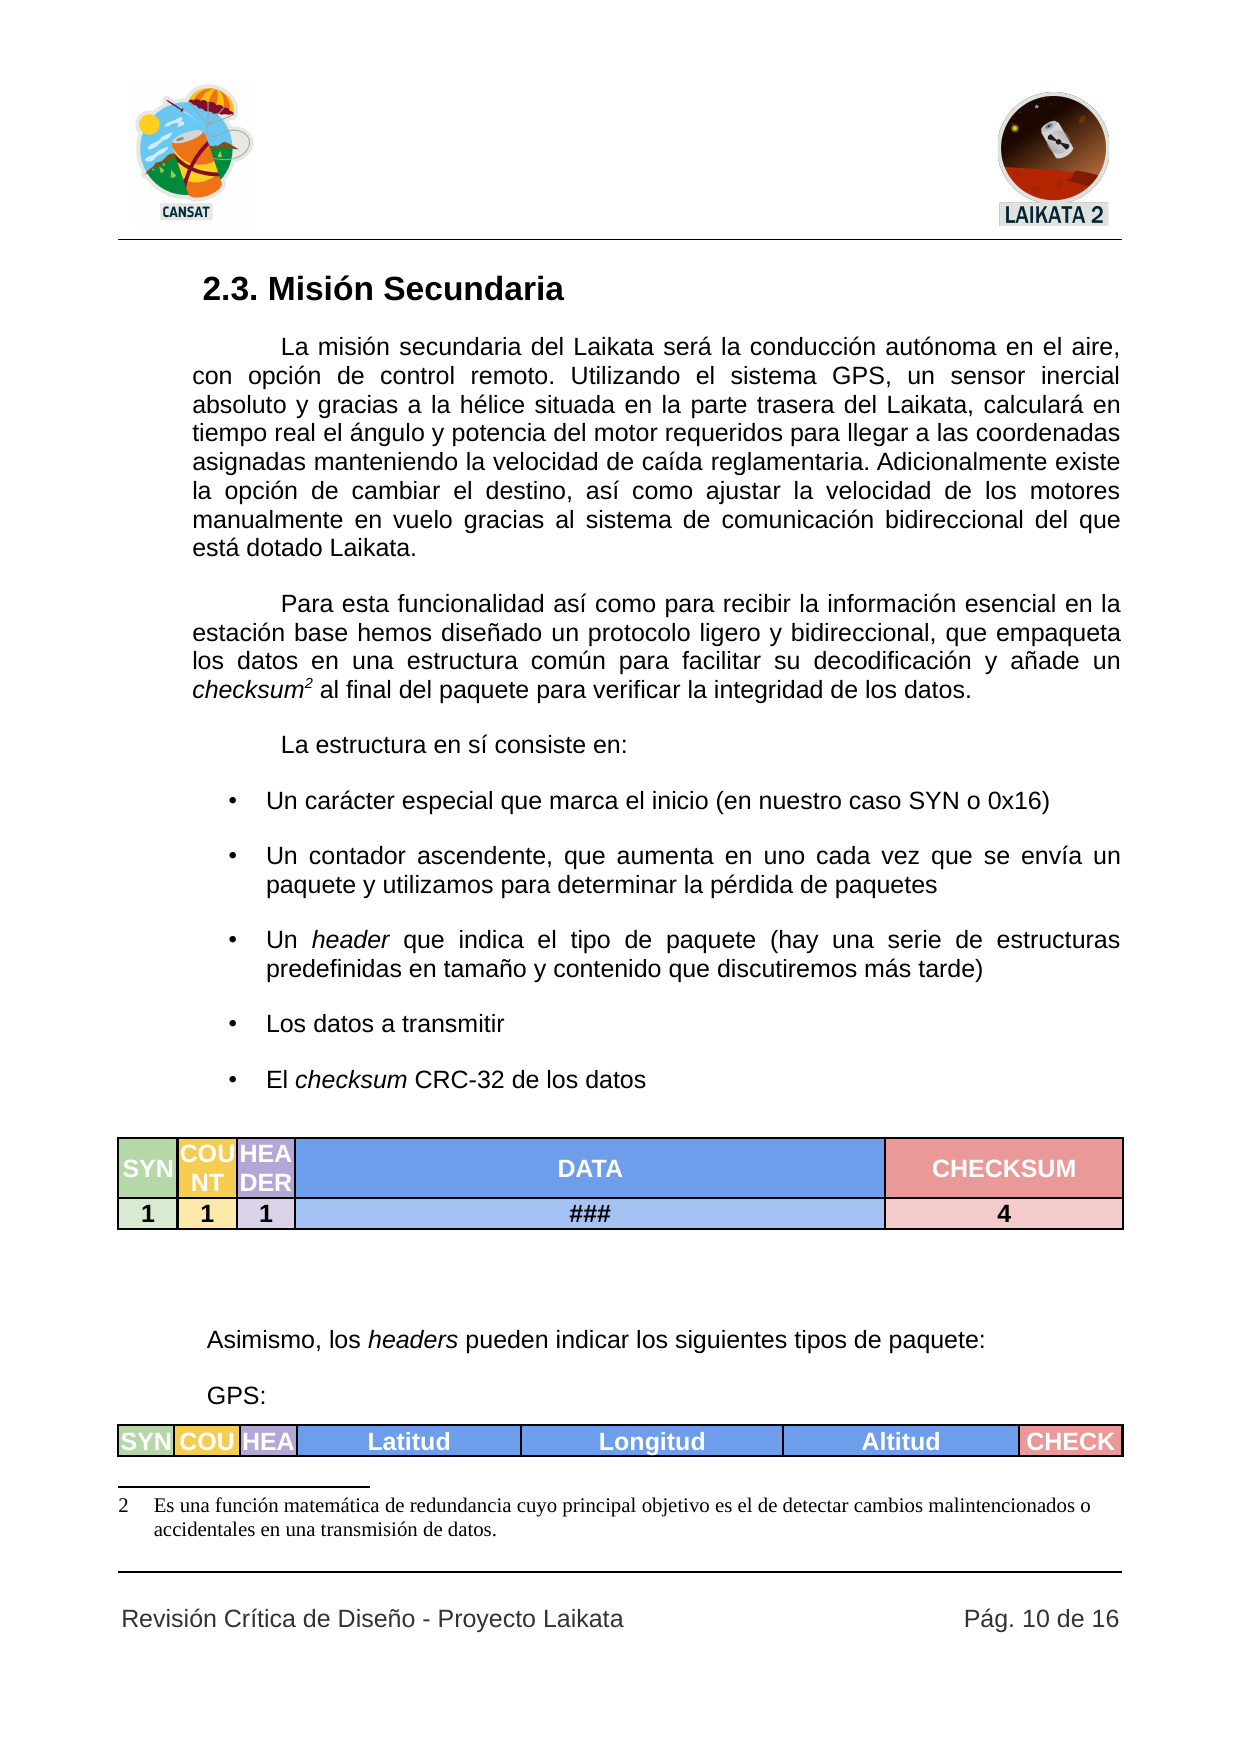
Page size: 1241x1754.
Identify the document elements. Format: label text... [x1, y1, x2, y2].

subtitle Misión Secundaria [193, 269, 1122, 308]
table_header CHECKSUM [886, 1139, 1122, 1197]
list Un contador ascendente, que aumenta en uno cada vez que se envía un paquete y utilizamos para determinar la pérdida de paquetes [228, 841, 1122, 899]
table_header CHECK [1020, 1426, 1121, 1455]
table_header SYN [119, 1426, 173, 1455]
picture [128, 80, 257, 226]
table_header Altitud [784, 1426, 1018, 1455]
table_cell 1 [119, 1199, 176, 1228]
table_header HEADER [238, 1139, 294, 1197]
list El checksum CRC-32 de los datos [228, 1065, 1122, 1094]
text Asimismo, los headers pueden indicar los siguientes tipos de paquete: [118, 1326, 1122, 1354]
table_header Latitud [298, 1426, 520, 1455]
table_header SYN [119, 1139, 176, 1197]
table_cell ### [296, 1199, 884, 1228]
text GPS: [118, 1381, 1122, 1409]
text La estructura en sí consiste en: [192, 730, 1122, 759]
table_header HEA [241, 1426, 296, 1455]
list Un header que indica el tipo de paquete (hay una serie de estructuras predefinidas en tamaño y contenido que discutiremos más tarde) [228, 925, 1122, 983]
table_header COUNT [179, 1139, 236, 1197]
table_cell 1 [179, 1199, 236, 1228]
text Es una función matemática de redundancia cuyo principal objetivo es el de detectar cambios malintencionados o accidentales en una transmisión de datos. [118, 1493, 1122, 1541]
picture [997, 92, 1110, 226]
table_cell 4 [886, 1199, 1122, 1228]
text Para esta funcionalidad así como para recibir la información esencial en la estación base hemos diseñado un protocolo ligero y bidireccional, que empaqueta los datos en una estructura común para facilitar su decodificación y añade un checksum al final del paquete para verificar la integridad de los datos. [192, 589, 1122, 704]
table_header COU [175, 1426, 239, 1455]
table_header Longitud [522, 1426, 782, 1455]
table_cell 1 [238, 1199, 294, 1228]
table_header DATA [296, 1139, 884, 1197]
list Los datos a transmitir [228, 1009, 1122, 1038]
list Un carácter especial que marca el inicio (en nuestro caso SYN o 0x16) [228, 786, 1122, 814]
text La misión secundaria del Laikata será la conducción autónoma en el aire, con opción de control remoto. Utilizando el sistema GPS, un sensor inercial absoluto y gracias a la hélice situada en la parte trasera del Laikata, calculará en tiempo real el ángulo y potencia del motor requeridos para llegar a las coordenadas asignadas manteniendo la velocidad de caída reglamentaria. Adicionalmente existe la opción de cambiar el destino, así como ajustar la velocidad de los motores manualmente en vuelo gracias al sistema de comunicación bidireccional del que está dotado Laikata. [192, 332, 1122, 562]
